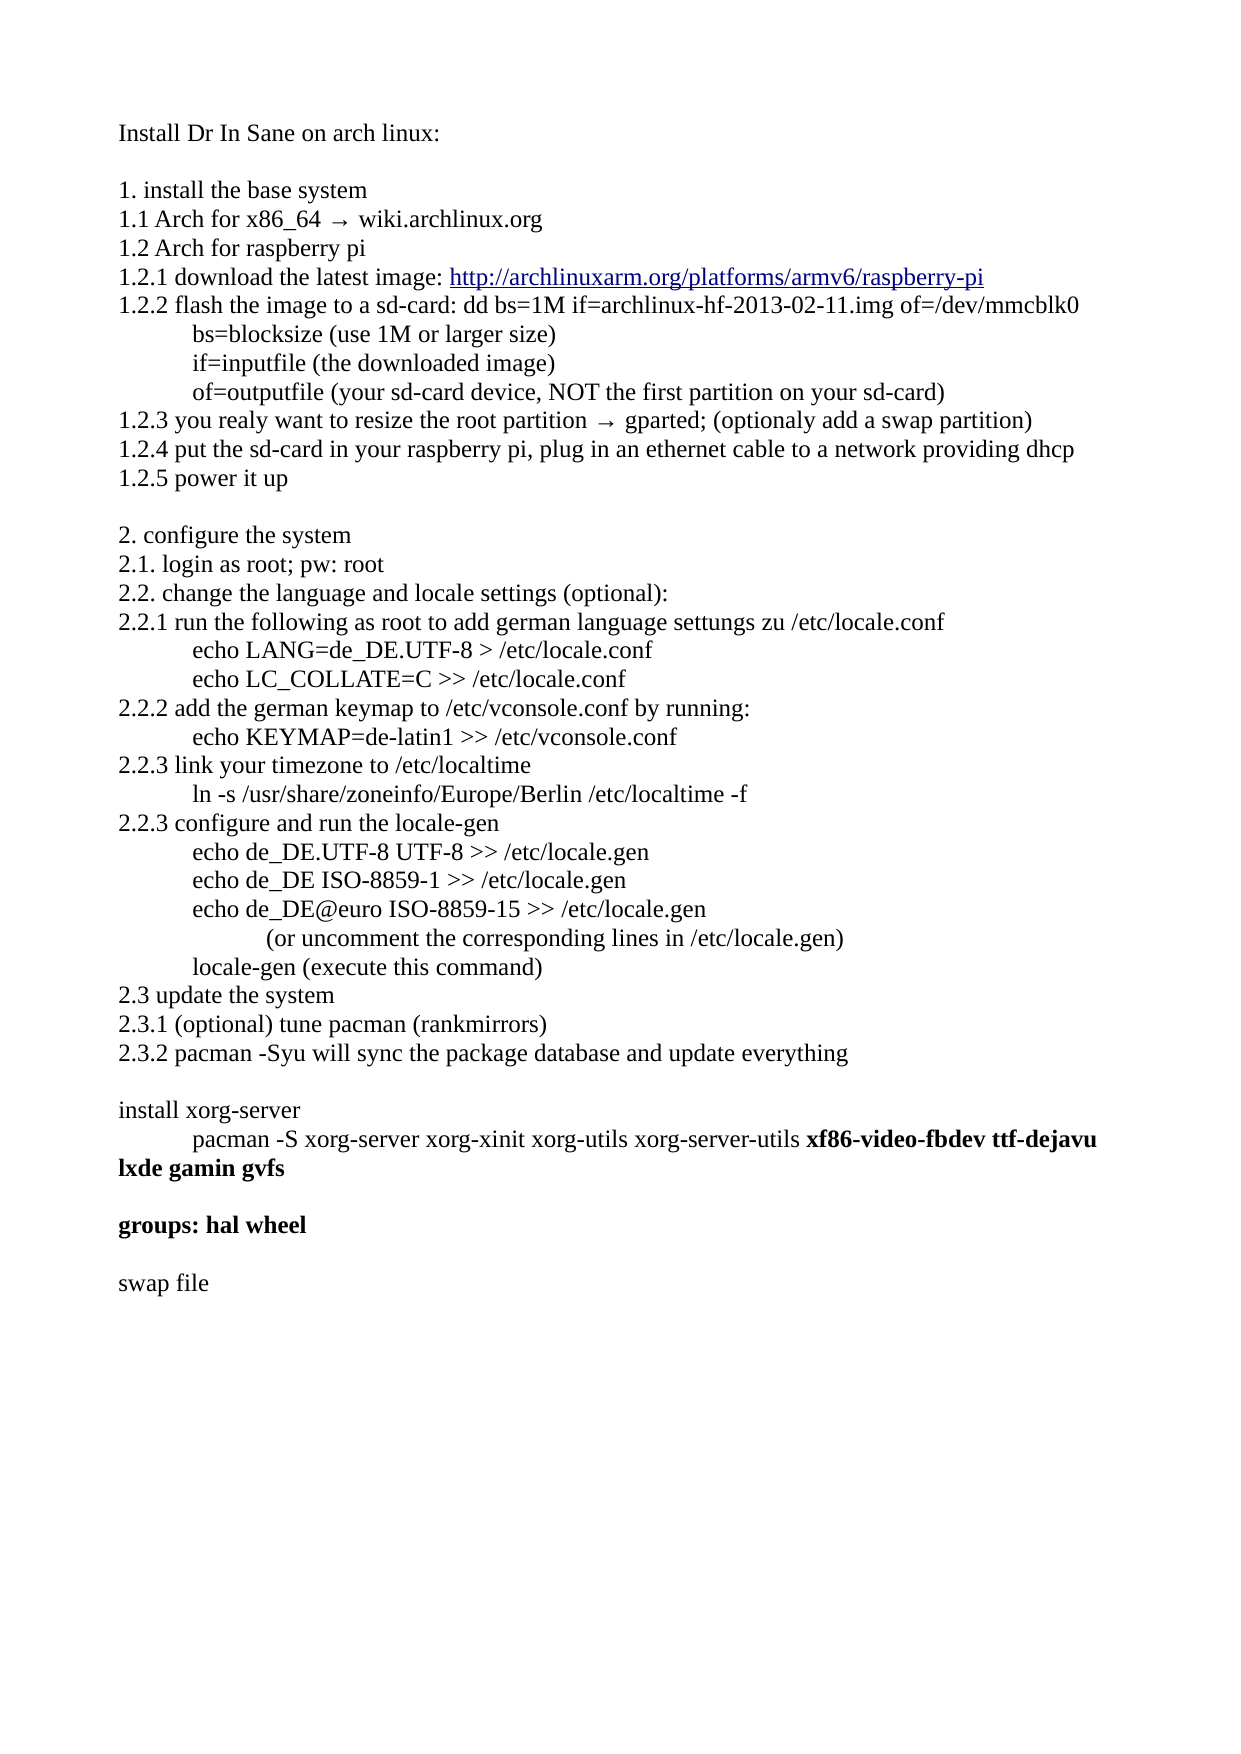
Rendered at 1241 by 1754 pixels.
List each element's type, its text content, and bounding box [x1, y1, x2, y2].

text echo KEYMAP=de-latin1 >> /etc/vconsole.conf [118, 722, 1122, 751]
text echo de_DE ISO-8859-1 >> /etc/locale.gen [118, 866, 1122, 894]
text 1.2.1 download the latest image: http://archlinuxarm.org/platforms/armv6/raspberry-pi [118, 262, 1122, 291]
text 2.2. change the language and locale settings (optional): [118, 578, 1122, 607]
text echo de_DE.UTF-8 UTF-8 >> /etc/locale.gen [118, 837, 1122, 866]
text 1.1 Arch for x86_64 → wiki.archlinux.org [118, 204, 1122, 233]
text pacman -S xorg-server xorg-xinit xorg-utils xorg-server-utils xf86-video-fbdev ttf-dejavu [118, 1124, 1122, 1153]
text 2.2.2 add the german keymap to /etc/vconsole.conf by running: [118, 693, 1122, 722]
text 2.3.2 pacman -Syu will sync the package database and update everything [118, 1038, 1122, 1067]
text echo de_DE@euro ISO-8859-15 >> /etc/locale.gen [118, 894, 1122, 923]
text 1.2.4 put the sd-card in your raspberry pi, plug in an ethernet cable to a network providing dhcp 1.2.5 power it up [118, 434, 1122, 492]
text swap file [118, 1268, 1122, 1297]
text ln -s /usr/share/zoneinfo/Europe/Berlin /etc/localtime -f [118, 779, 1122, 808]
text Install Dr In Sane on arch linux: [118, 118, 1122, 147]
text install xorg-server [118, 1096, 1122, 1124]
text 2.2.1 run the following as root to add german language settungs zu /etc/locale.conf [118, 607, 1122, 636]
text echo LANG=de_DE.UTF-8 > /etc/locale.conf [118, 636, 1122, 664]
text bs=blocksize (use 1M or larger size) [118, 319, 1122, 348]
text 2. configure the system [118, 521, 1122, 549]
text (or uncomment the corresponding lines in /etc/locale.gen) [118, 923, 1122, 952]
text of=outputfile (your sd-card device, NOT the first partition on your sd-card) [118, 377, 1122, 406]
text 1.2.2 flash the image to a sd-card: dd bs=1M if=archlinux-hf-2013-02-11.img of=/dev/mmcblk0 [118, 291, 1122, 319]
text 2.3 update the system [118, 981, 1122, 1009]
text lxde gamin gvfs [118, 1153, 1122, 1182]
text 2.3.1 (optional) tune pacman (rankmirrors) [118, 1009, 1122, 1038]
text 1.2 Arch for raspberry pi [118, 233, 1122, 262]
text 1. install the base system [118, 176, 1122, 204]
text echo LC_COLLATE=C >> /etc/locale.conf [118, 664, 1122, 693]
text groups: hal wheel [118, 1211, 1122, 1239]
text 1.2.3 you realy want to resize the root partition → gparted; (optionaly add a swap partition) [118, 406, 1122, 434]
text 2.2.3 link your timezone to /etc/localtime [118, 751, 1122, 779]
text locale-gen (execute this command) [118, 952, 1122, 981]
text 2.1. login as root; pw: root [118, 549, 1122, 578]
text 2.2.3 configure and run the locale-gen [118, 808, 1122, 837]
text if=inputfile (the downloaded image) [118, 348, 1122, 377]
